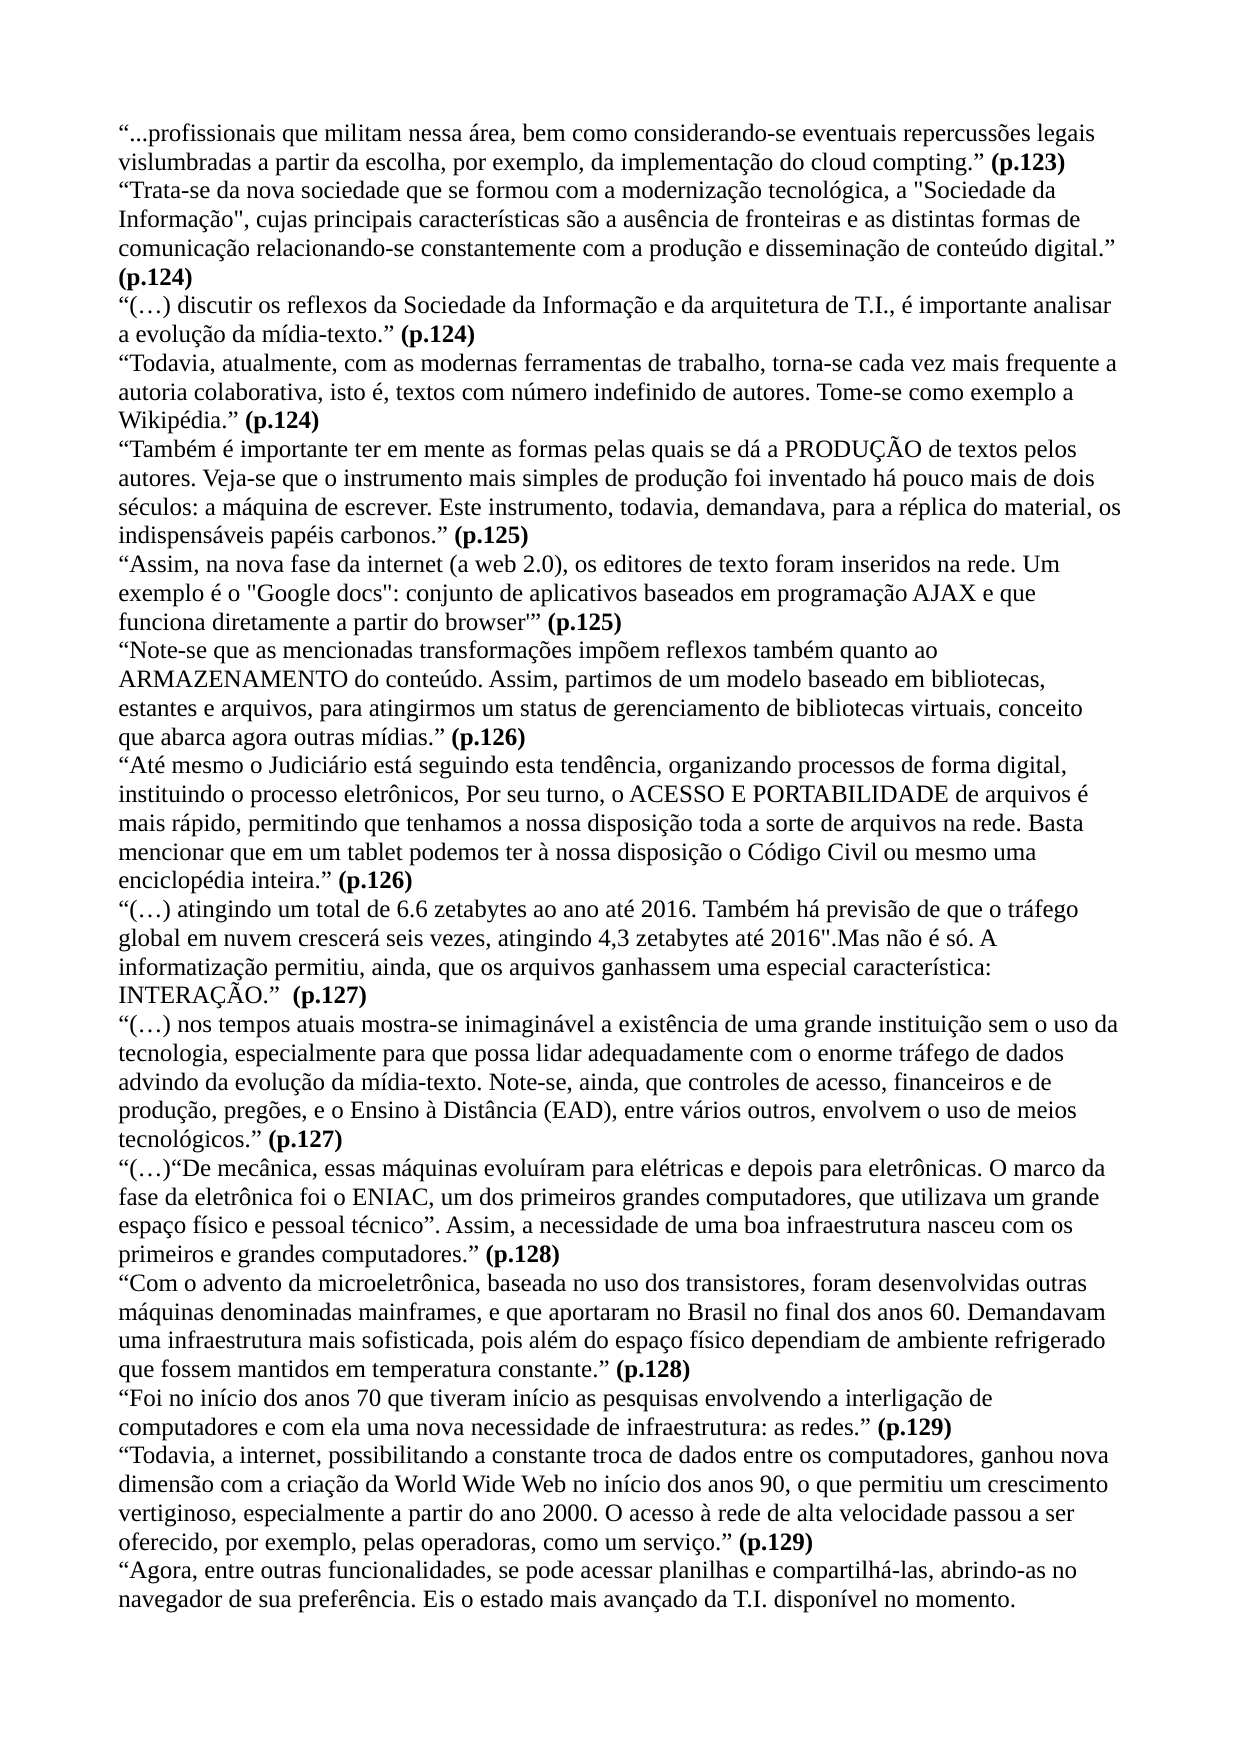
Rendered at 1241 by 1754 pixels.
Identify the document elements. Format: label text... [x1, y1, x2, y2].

text “Trata-se da nova sociedade que se formou com a modernização tecnológica, a "Sociedade da Informação", cujas principais características são a ausência de fronteiras e as distintas formas de comunicação relacionando-se constantemente com a produção e disseminação de conteúdo digital.” (p.124) [118, 176, 1122, 291]
text “Assim, na nova fase da internet (a web 2.0), os editores de texto foram inseridos na rede. Um exemplo é o "Google docs": conjunto de aplicativos baseados em programação AJAX e que funciona diretamente a partir do browser'” (p.125) [118, 549, 1122, 636]
text “Agora, entre outras funcionalidades, se pode acessar planilhas e compartilhá-las, abrindo-as no navegador de sua preferência. Eis o estado mais avançado da T.I. disponível no momento. [118, 1556, 1122, 1613]
text “(…) discutir os reflexos da Sociedade da Informação e da arquitetura de T.I., é importante analisar a evolução da mídia-texto.” (p.124) [118, 291, 1122, 348]
text “Até mesmo o Judiciário está seguindo esta tendência, organizando processos de forma digital, instituindo o processo eletrônicos, Por seu turno, o ACESSO E PORTABILIDADE de arquivos é mais rápido, permitindo que tenhamos a nossa disposição toda a sorte de arquivos na rede. Basta mencionar que em um tablet podemos ter à nossa disposição o Código Civil ou mesmo uma enciclopédia inteira.” (p.126) [118, 751, 1122, 894]
text “...profissionais que militam nessa área, bem como considerando-se eventuais repercussões legais vislumbradas a partir da escolha, por exemplo, da implementação do cloud compting.” (p.123) [118, 118, 1122, 176]
text “Note-se que as mencionadas transformações impõem reflexos também quanto ao ARMAZENAMENTO do conteúdo. Assim, partimos de um modelo baseado em bibliotecas, estantes e arquivos, para atingirmos um status de gerenciamento de bibliotecas virtuais, conceito que abarca agora outras mídias.” (p.126) [118, 636, 1122, 751]
text “Todavia, atualmente, com as modernas ferramentas de trabalho, torna-se cada vez mais frequente a autoria colaborativa, isto é, textos com número indefinido de autores. Tome-se como exemplo a Wikipédia.” (p.124) [118, 348, 1122, 434]
text “(…) nos tempos atuais mostra-se inimaginável a existência de uma grande instituição sem o uso da tecnologia, especialmente para que possa lidar adequadamente com o enorme tráfego de dados advindo da evolução da mídia-texto. Note-se, ainda, que controles de acesso, financeiros e de produção, pregões, e o Ensino à Distância (EAD), entre vários outros, envolvem o uso de meios tecnológicos.” (p.127) [118, 1009, 1122, 1153]
text “Todavia, a internet, possibilitando a constante troca de dados entre os computadores, ganhou nova dimensão com a criação da World Wide Web no início dos anos 90, o que permitiu um crescimento vertiginoso, especialmente a partir do ano 2000. O acesso à rede de alta velocidade passou a ser oferecido, por exemplo, pelas operadoras, como um serviço.” (p.129) [118, 1441, 1122, 1556]
text “(…) atingindo um total de 6.6 zetabytes ao ano até 2016. Também há previsão de que o tráfego global em nuvem crescerá seis vezes, atingindo 4,3 zetabytes até 2016".Mas não é só. A informatização permitiu, ainda, que os arquivos ganhassem uma especial característica: INTERAÇÃO.” (p.127) [118, 894, 1122, 1009]
text “Também é importante ter em mente as formas pelas quais se dá a PRODUÇÃO de textos pelos autores. Veja-se que o instrumento mais simples de produção foi inventado há pouco mais de dois séculos: a máquina de escrever. Este instrumento, todavia, demandava, para a réplica do material, os indispensáveis papéis carbonos.” (p.125) [118, 434, 1122, 549]
text “(…)“De mecânica, essas máquinas evoluíram para elétricas e depois para eletrônicas. O marco da fase da eletrônica foi o ENIAC, um dos primeiros grandes computadores, que utilizava um grande espaço físico e pessoal técnico”. Assim, a necessidade de uma boa infraestrutura nasceu com os primeiros e grandes computadores.” (p.128) [118, 1153, 1122, 1268]
text “Foi no início dos anos 70 que tiveram início as pesquisas envolvendo a interligação de computadores e com ela uma nova necessidade de infraestrutura: as redes.” (p.129) [118, 1383, 1122, 1441]
text “Com o advento da microeletrônica, baseada no uso dos transistores, foram desenvolvidas outras máquinas denominadas mainframes, e que aportaram no Brasil no final dos anos 60. Demandavam uma infraestrutura mais sofisticada, pois além do espaço físico dependiam de ambiente refrigerado que fossem mantidos em temperatura constante.” (p.128) [118, 1268, 1122, 1383]
